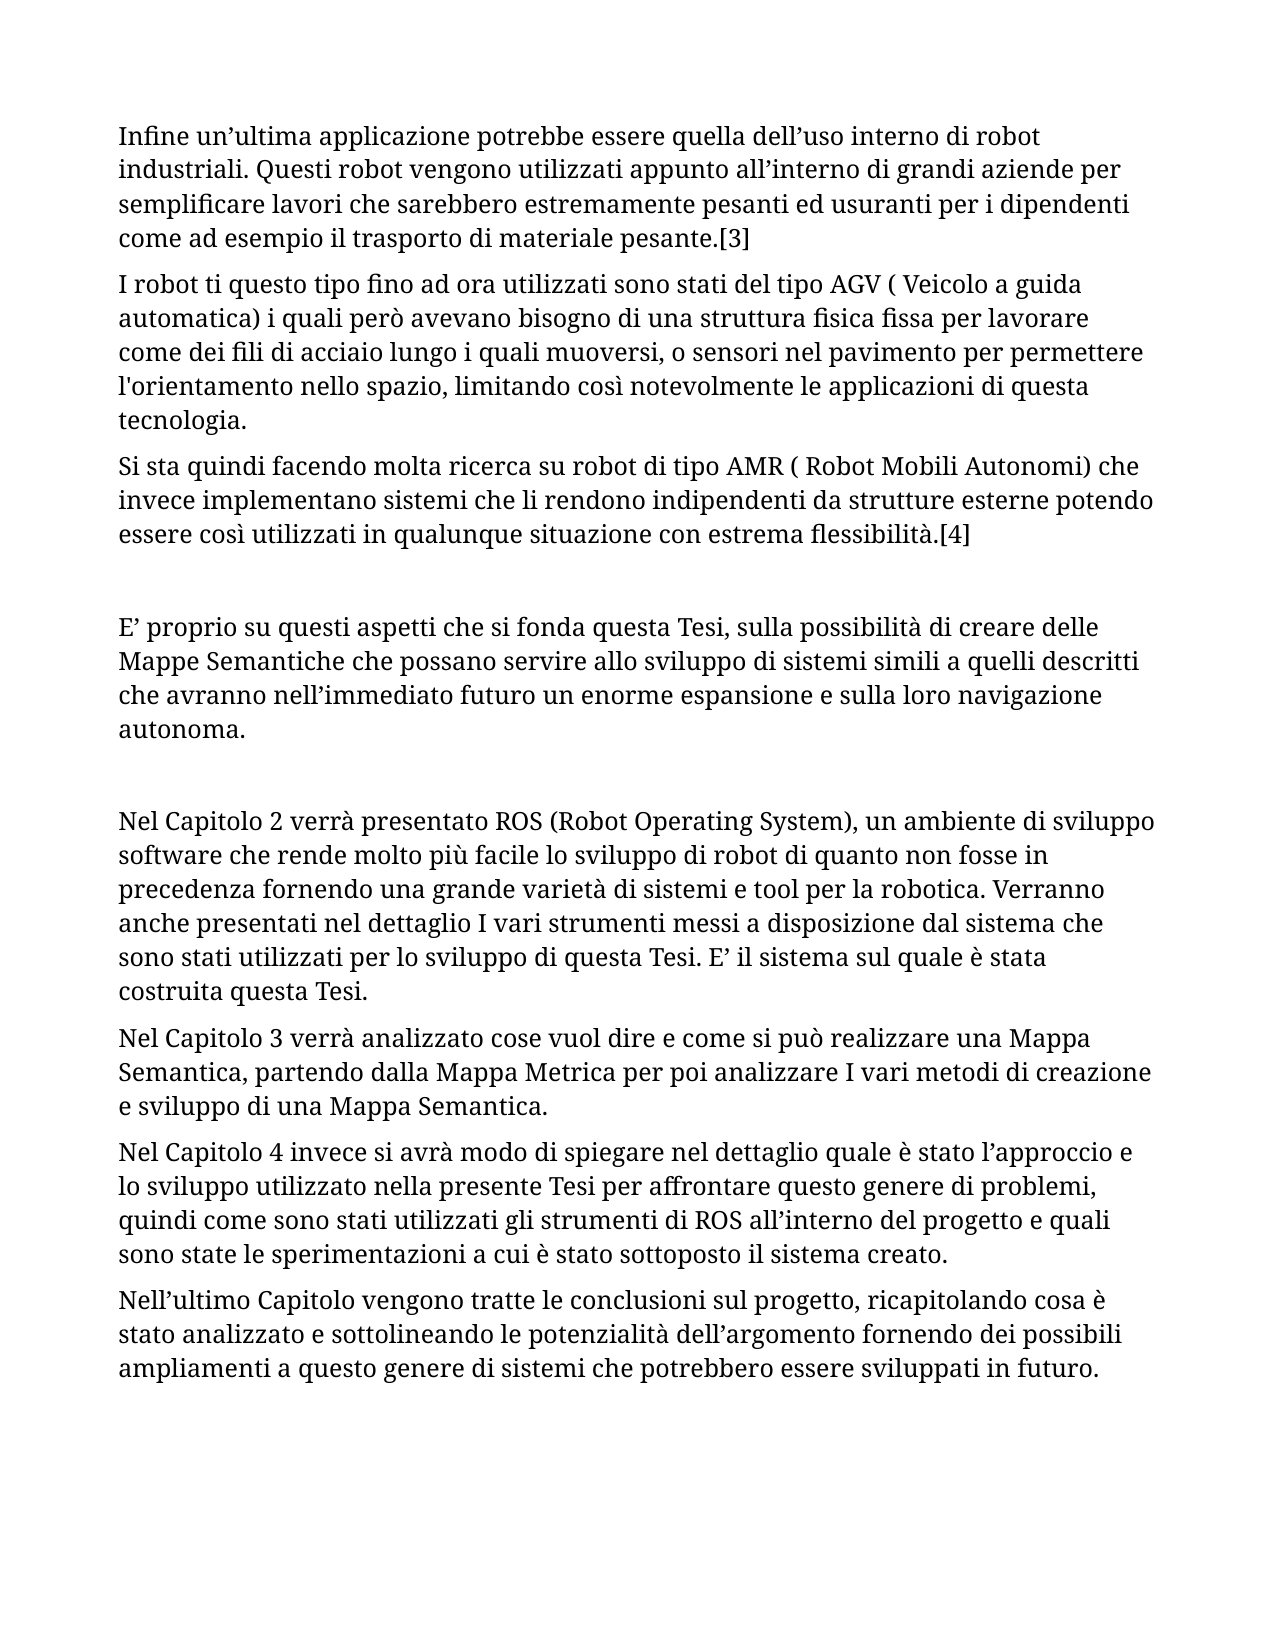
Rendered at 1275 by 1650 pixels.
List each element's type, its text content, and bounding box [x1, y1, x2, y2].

text Nel Capitolo 3 verrà analizzato cose vuol dire e come si può realizzare una Mappa Semantica, partendo dalla Mappa Metrica per poi analizzare I vari metodi di creazione e sviluppo di una Mappa Semantica. [118, 1020, 1157, 1122]
text I robot ti questo tipo fino ad ora utilizzati sono stati del tipo AGV ( Veicolo a guida automatica) i quali però avevano bisogno di una struttura fisica fissa per lavorare come dei fili di acciaio lungo i quali muoversi, o sensori nel pavimento per permettere l'orientamento nello spazio, limitando così notevolmente le applicazioni di questa tecnologia. [118, 266, 1157, 437]
text Nel Capitolo 4 invece si avrà modo di spiegare nel dettaglio quale è stato l’approccio e lo sviluppo utilizzato nella presente Tesi per affrontare questo genere di problemi, quindi come sono stati utilizzati gli strumenti di ROS all’interno del progetto e quali sono state le sperimentazioni a cui è stato sottoposto il sistema creato. [118, 1134, 1157, 1271]
text Nell’ultimo Capitolo vengono tratte le conclusioni sul progetto, ricapitolando cosa è stato analizzato e sottolineando le potenzialità dell’argomento fornendo dei possibili ampliamenti a questo genere di sistemi che potrebbero essere sviluppati in futuro. [118, 1283, 1157, 1385]
text E’ proprio su questi aspetti che si fonda questa Tesi, sulla possibilità di creare delle Mappe Semantiche che possano servire allo sviluppo di sistemi simili a quelli descritti che avranno nell’immediato futuro un enorme espansione e sulla loro navigazione autonoma. [118, 609, 1157, 746]
text Nel Capitolo 2 verrà presentato ROS (Robot Operating System), un ambiente di sviluppo software che rende molto più facile lo sviluppo di robot di quanto non fosse in precedenza fornendo una grande varietà di sistemi e tool per la robotica. Verranno anche presentati nel dettaglio I vari strumenti messi a disposizione dal sistema che sono stati utilizzati per lo sviluppo di questa Tesi. E’ il sistema sul quale è stata costruita questa Tesi. [118, 804, 1157, 1008]
text Si sta quindi facendo molta ricerca su robot di tipo AMR ( Robot Mobili Autonomi) che invece implementano sistemi che li rendono indipendenti da strutture esterne potendo essere così utilizzati in qualunque situazione con estrema flessibilità.[4] [118, 449, 1157, 551]
text Infine un’ultima applicazione potrebbe essere quella dell’uso interno di robot industriali. Questi robot vengono utilizzati appunto all’interno di grandi aziende per semplificare lavori che sarebbero estremamente pesanti ed usuranti per i dipendenti come ad esempio il trasporto di materiale pesante.[3] [118, 118, 1157, 254]
